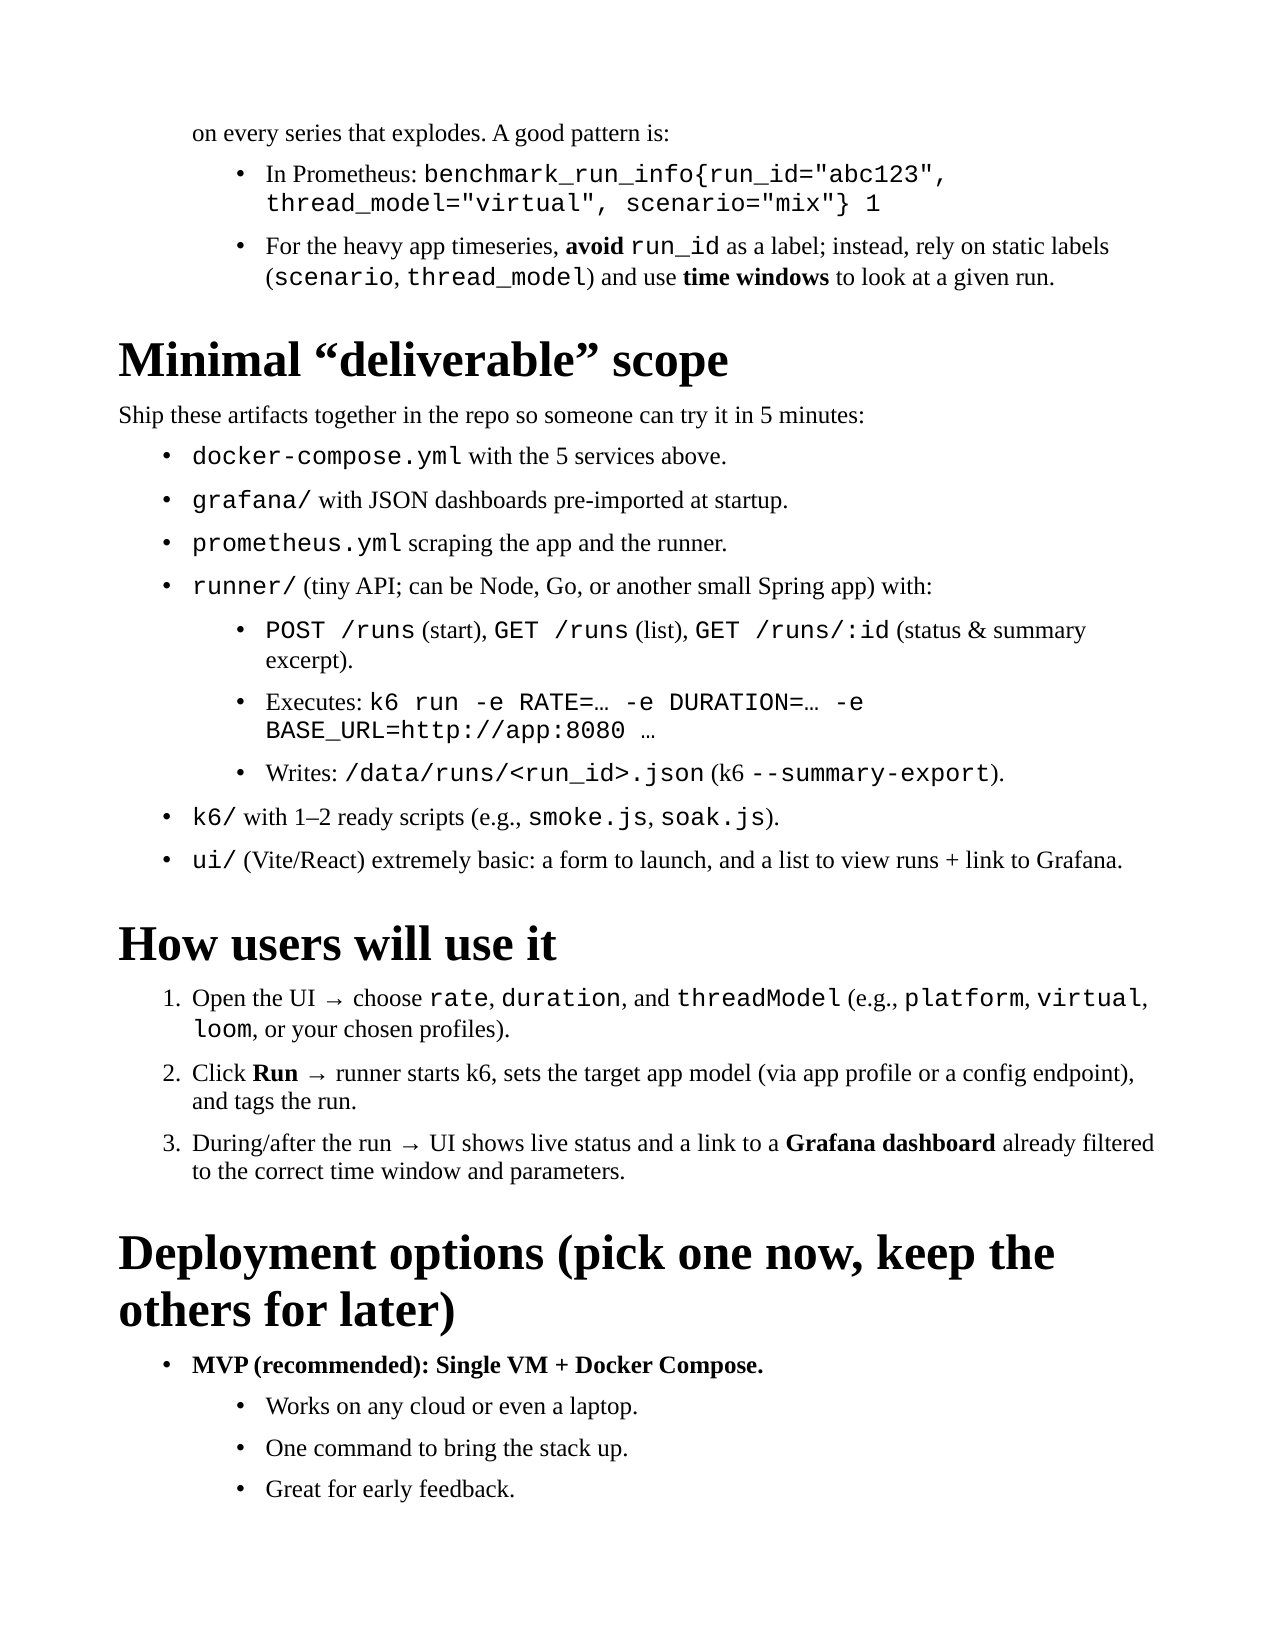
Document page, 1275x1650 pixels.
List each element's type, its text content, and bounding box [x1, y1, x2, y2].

list Works on any cloud or even a laptop. [236, 1391, 1157, 1420]
list grafana/ with JSON dashboards pre-imported at startup. [162, 485, 1157, 516]
list docker-compose.yml with the 5 services above. [162, 441, 1157, 472]
list Writes: /data/runs/<run_id>.json (k6 --summary-export). [236, 758, 1157, 789]
list on every series that explodes. A good pattern is: [162, 118, 1157, 147]
list One command to bring the stack up. [236, 1433, 1157, 1461]
list During/after the run → UI shows live status and a link to a Grafana dashboard already filtered to the correct time window and parameters. [162, 1128, 1157, 1185]
list runner/ (tiny API; can be Node, Go, or another small Spring app) with: [162, 571, 1157, 602]
subtitle How users will use it [118, 913, 1157, 971]
list POST /runs (start), GET /runs (list), GET /runs/:id (status & summary excerpt). [236, 615, 1157, 674]
subtitle Deployment options (pick one now, keep the others for later) [118, 1223, 1157, 1338]
list Click Run → runner starts k6, sets the target app model (via app profile or a config endpoint), and tags the run. [162, 1058, 1157, 1115]
list For the heavy app timeseries, avoid run_id as a label; instead, rely on static labels (scenario, thread_model) and use time windows to look at a given run. [236, 231, 1157, 293]
list Executes: k6 run -e RATE=… -e DURATION=… -e BASE_URL=http://app:8080 … [236, 687, 1157, 746]
list prometheus.yml scraping the app and the runner. [162, 528, 1157, 559]
list Open the UI → choose rate, duration, and threadModel (e.g., platform, virtual, loom, or your chosen profiles). [162, 983, 1157, 1045]
list MVP (recommended): Single VM + Docker Compose. [162, 1350, 1157, 1379]
list ui/ (Vite/React) extremely basic: a form to launch, and a list to view runs + link to Grafana. [162, 845, 1157, 876]
text Ship these artifacts together in the repo so someone can try it in 5 minutes: [118, 400, 1157, 429]
list k6/ with 1–2 ready scripts (e.g., smoke.js, soak.js). [162, 802, 1157, 833]
list In Prometheus: benchmark_run_info{run_id="abc123", thread_model="virtual", scenario="mix"} 1 [236, 159, 1157, 218]
list Great for early feedback. [236, 1474, 1157, 1503]
subtitle Minimal “deliverable” scope [118, 330, 1157, 388]
